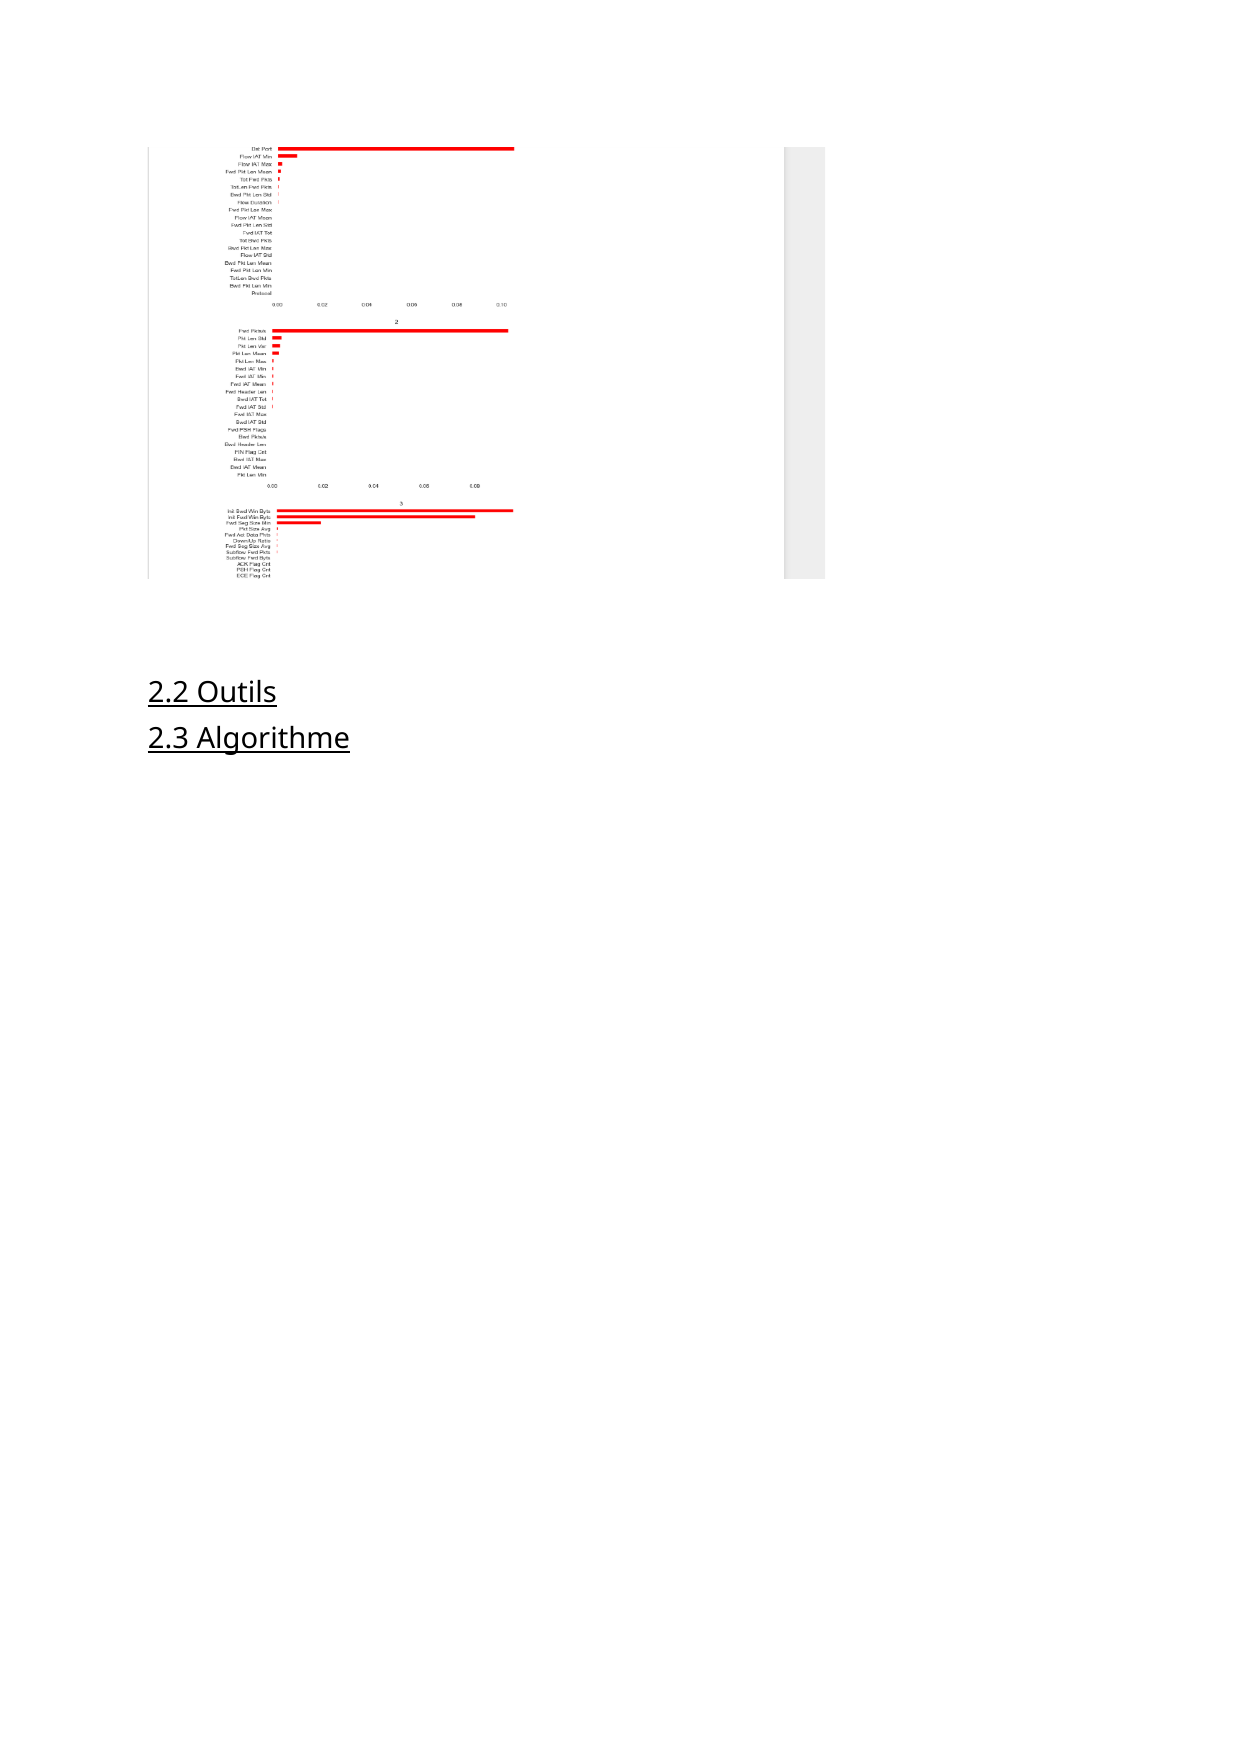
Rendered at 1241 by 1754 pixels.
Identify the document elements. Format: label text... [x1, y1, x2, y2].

subtitle 2.3 Algorithme [148, 717, 1093, 757]
subtitle 2.2 Outils [148, 671, 1093, 711]
